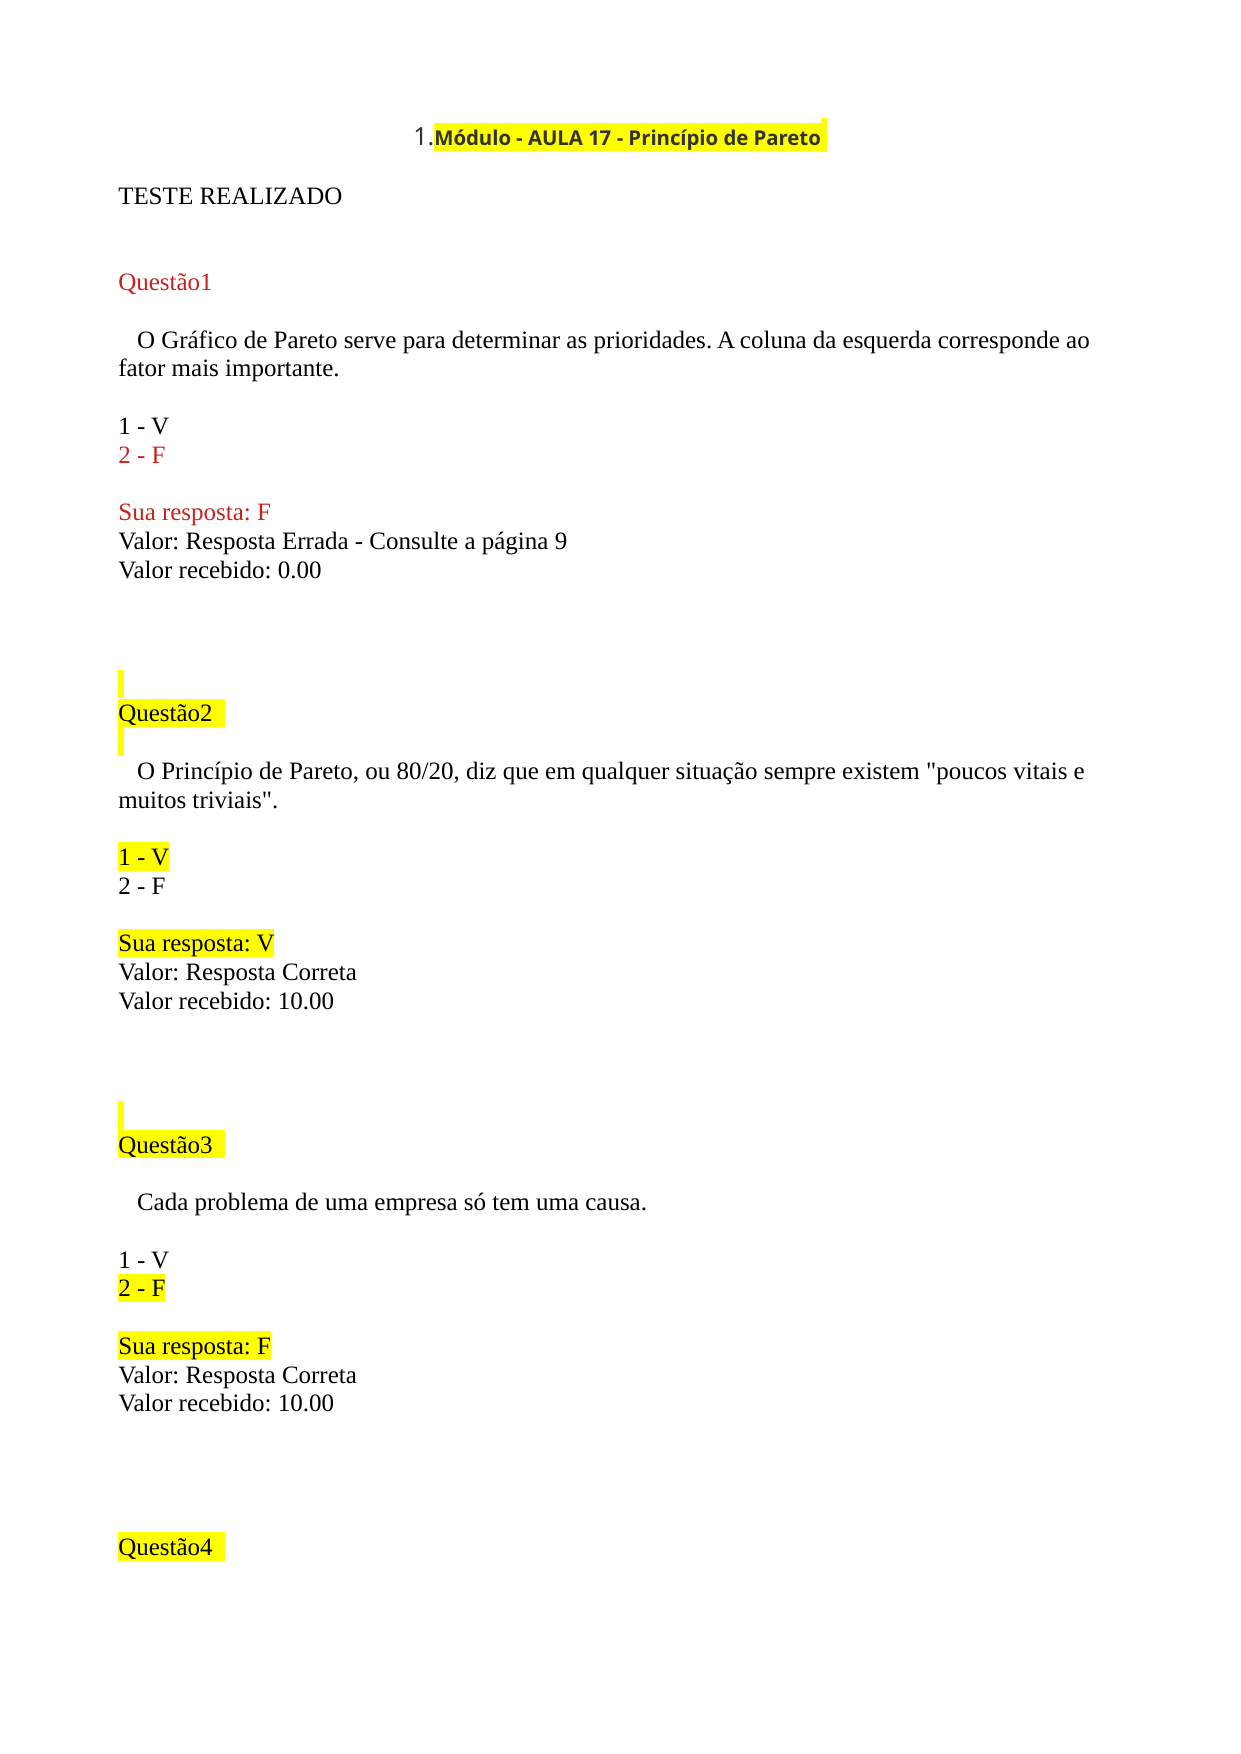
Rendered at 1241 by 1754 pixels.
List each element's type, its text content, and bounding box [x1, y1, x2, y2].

list Módulo - AULA 17 - Princípio de Pareto [118, 118, 1122, 152]
text 2 - F [118, 1273, 1122, 1302]
text Questão2 [118, 698, 1122, 727]
text Valor: Resposta Errada - Consulte a página 9 [118, 526, 1122, 555]
text Questão4 [118, 1532, 1122, 1561]
text Valor recebido: 10.00 [118, 1388, 1122, 1417]
text 2 - F [118, 440, 1122, 468]
text Valor recebido: 0.00 [118, 555, 1122, 583]
text Valor: Resposta Correta [118, 1360, 1122, 1388]
text Valor: Resposta Correta [118, 957, 1122, 986]
text Sua resposta: V [118, 928, 1122, 957]
text 1 - V [118, 1245, 1122, 1273]
text O Gráfico de Pareto serve para determinar as prioridades. A coluna da esquerda corresponde ao fator mais importante. [118, 325, 1122, 382]
text O Princípio de Pareto, ou 80/20, diz que em qualquer situação sempre existem "poucos vitais e muitos triviais". [118, 756, 1122, 813]
text 1 - V [118, 411, 1122, 440]
text Cada problema de uma empresa só tem uma causa. [118, 1187, 1122, 1216]
text Questão1 [118, 267, 1122, 296]
text Sua resposta: F [118, 1331, 1122, 1360]
text TESTE REALIZADO [118, 181, 1122, 210]
text Valor recebido: 10.00 [118, 986, 1122, 1015]
text 1 - V [118, 842, 1122, 871]
text 2 - F [118, 871, 1122, 900]
text Sua resposta: F [118, 497, 1122, 526]
text Questão3 [118, 1130, 1122, 1158]
